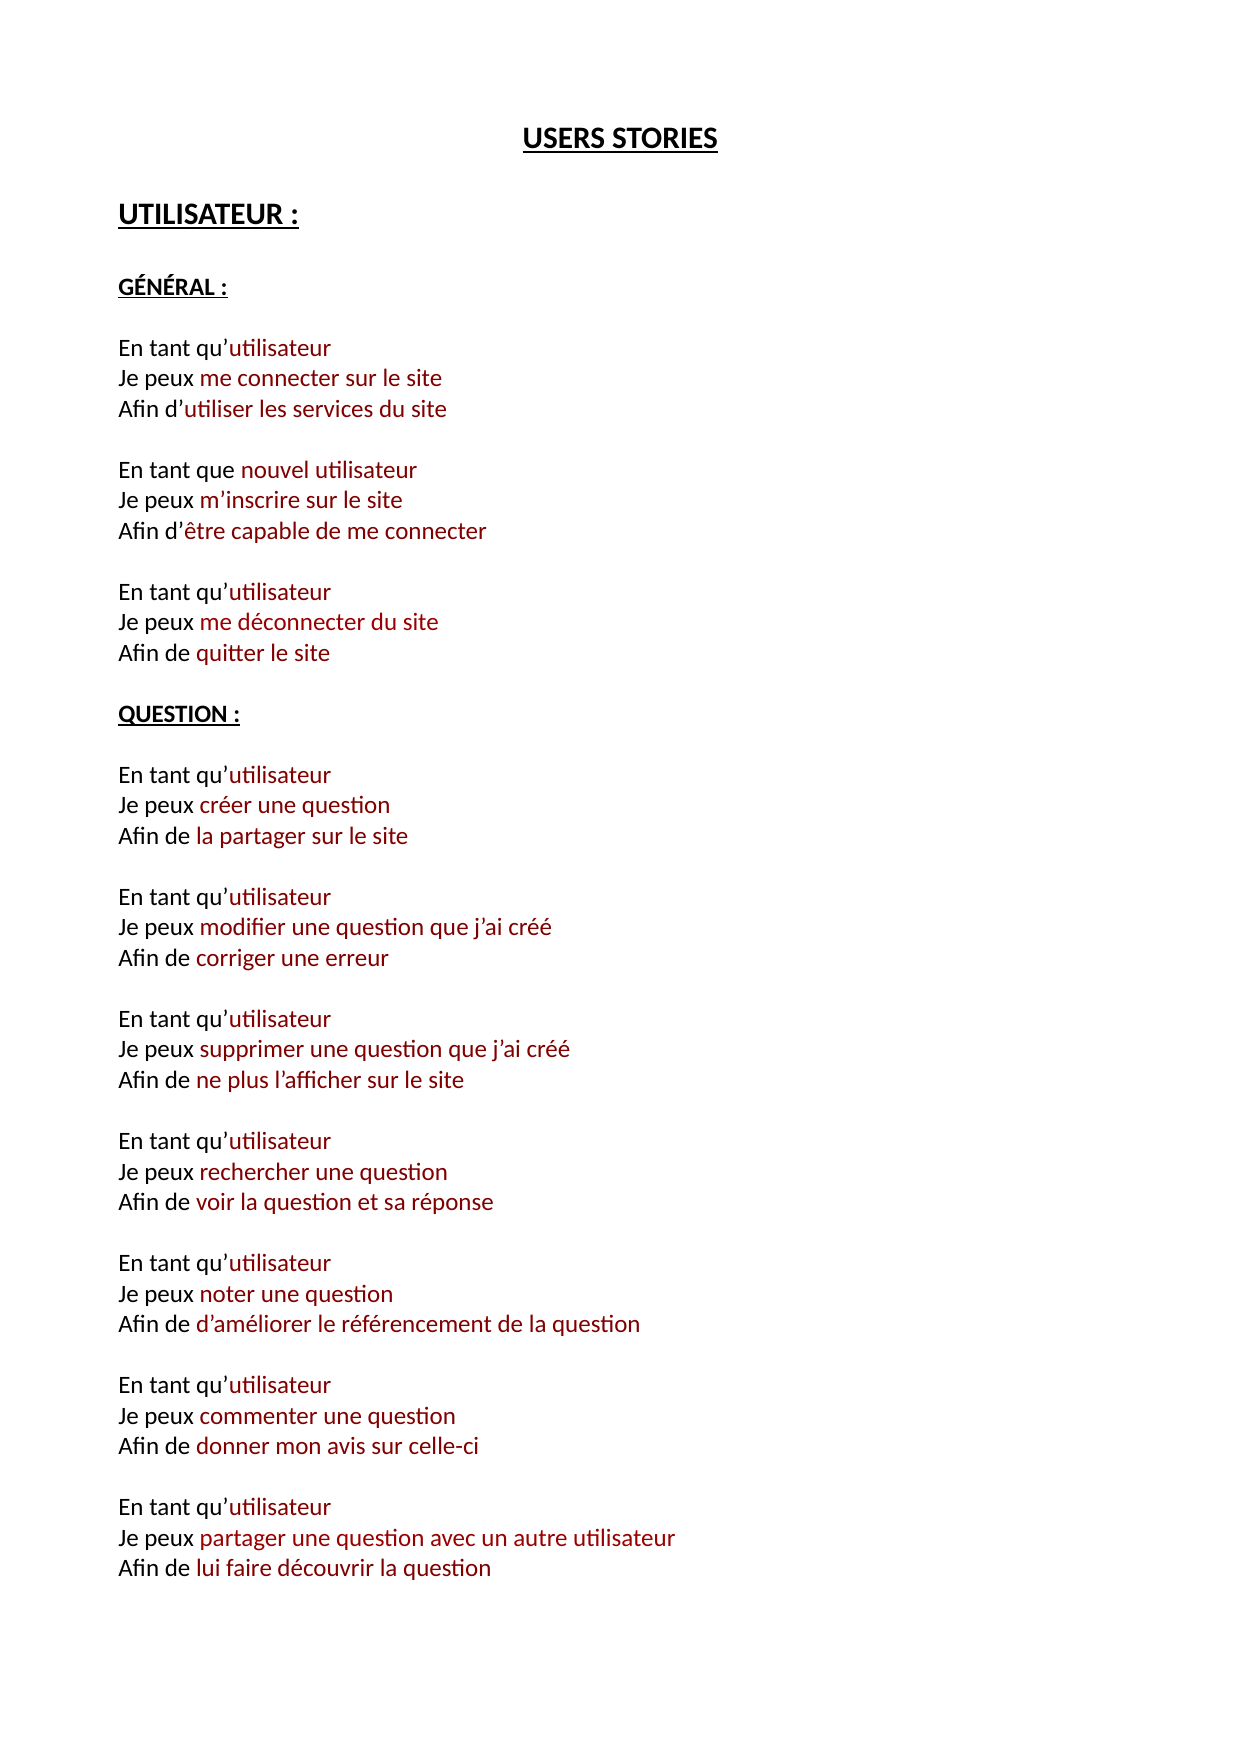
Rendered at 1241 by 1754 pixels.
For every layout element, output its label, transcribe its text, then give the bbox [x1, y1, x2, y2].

text En tant qu’utilisateur [118, 576, 1122, 606]
text Afin de ne plus l’afficher sur le site [118, 1064, 1122, 1095]
text En tant qu’utilisateur [118, 1369, 1122, 1400]
text Afin de voir la question et sa réponse [118, 1186, 1122, 1217]
text En tant qu’utilisateur [118, 1247, 1122, 1278]
text Je peux modifier une question que j’ai créé [118, 912, 1122, 942]
text En tant qu’utilisateur [118, 759, 1122, 789]
text Je peux supprimer une question que j’ai créé [118, 1034, 1122, 1064]
text En tant qu’utilisateur [118, 1125, 1122, 1156]
text Je peux partager une question avec un autre utilisateur [118, 1522, 1122, 1552]
text USERS STORIES [118, 118, 1122, 156]
text Afin de corriger une erreur [118, 942, 1122, 973]
text Afin de quitter le site [118, 637, 1122, 667]
text Afin de la partager sur le site [118, 820, 1122, 851]
text Je peux me connecter sur le site [118, 362, 1122, 393]
text En tant que nouvel utilisateur [118, 454, 1122, 484]
text QUESTION : [118, 698, 1122, 728]
text Afin d’être capable de me connecter [118, 515, 1122, 545]
text En tant qu’utilisateur [118, 1491, 1122, 1522]
text Je peux noter une question [118, 1278, 1122, 1308]
text En tant qu’utilisateur [118, 1003, 1122, 1034]
text Je peux créer une question [118, 789, 1122, 820]
text UTILISATEUR : [118, 194, 1122, 232]
text En tant qu’utilisateur [118, 332, 1122, 362]
text Afin d’utiliser les services du site [118, 393, 1122, 423]
text Je peux m’inscrire sur le site [118, 484, 1122, 515]
text Je peux me déconnecter du site [118, 606, 1122, 637]
text GÉNÉRAL : [118, 271, 1122, 301]
text Je peux rechercher une question [118, 1156, 1122, 1186]
text Afin de donner mon avis sur celle-ci [118, 1430, 1122, 1461]
text Afin de d’améliorer le référencement de la question [118, 1308, 1122, 1339]
text Afin de lui faire découvrir la question [118, 1552, 1122, 1583]
text En tant qu’utilisateur [118, 881, 1122, 912]
text Je peux commenter une question [118, 1400, 1122, 1430]
